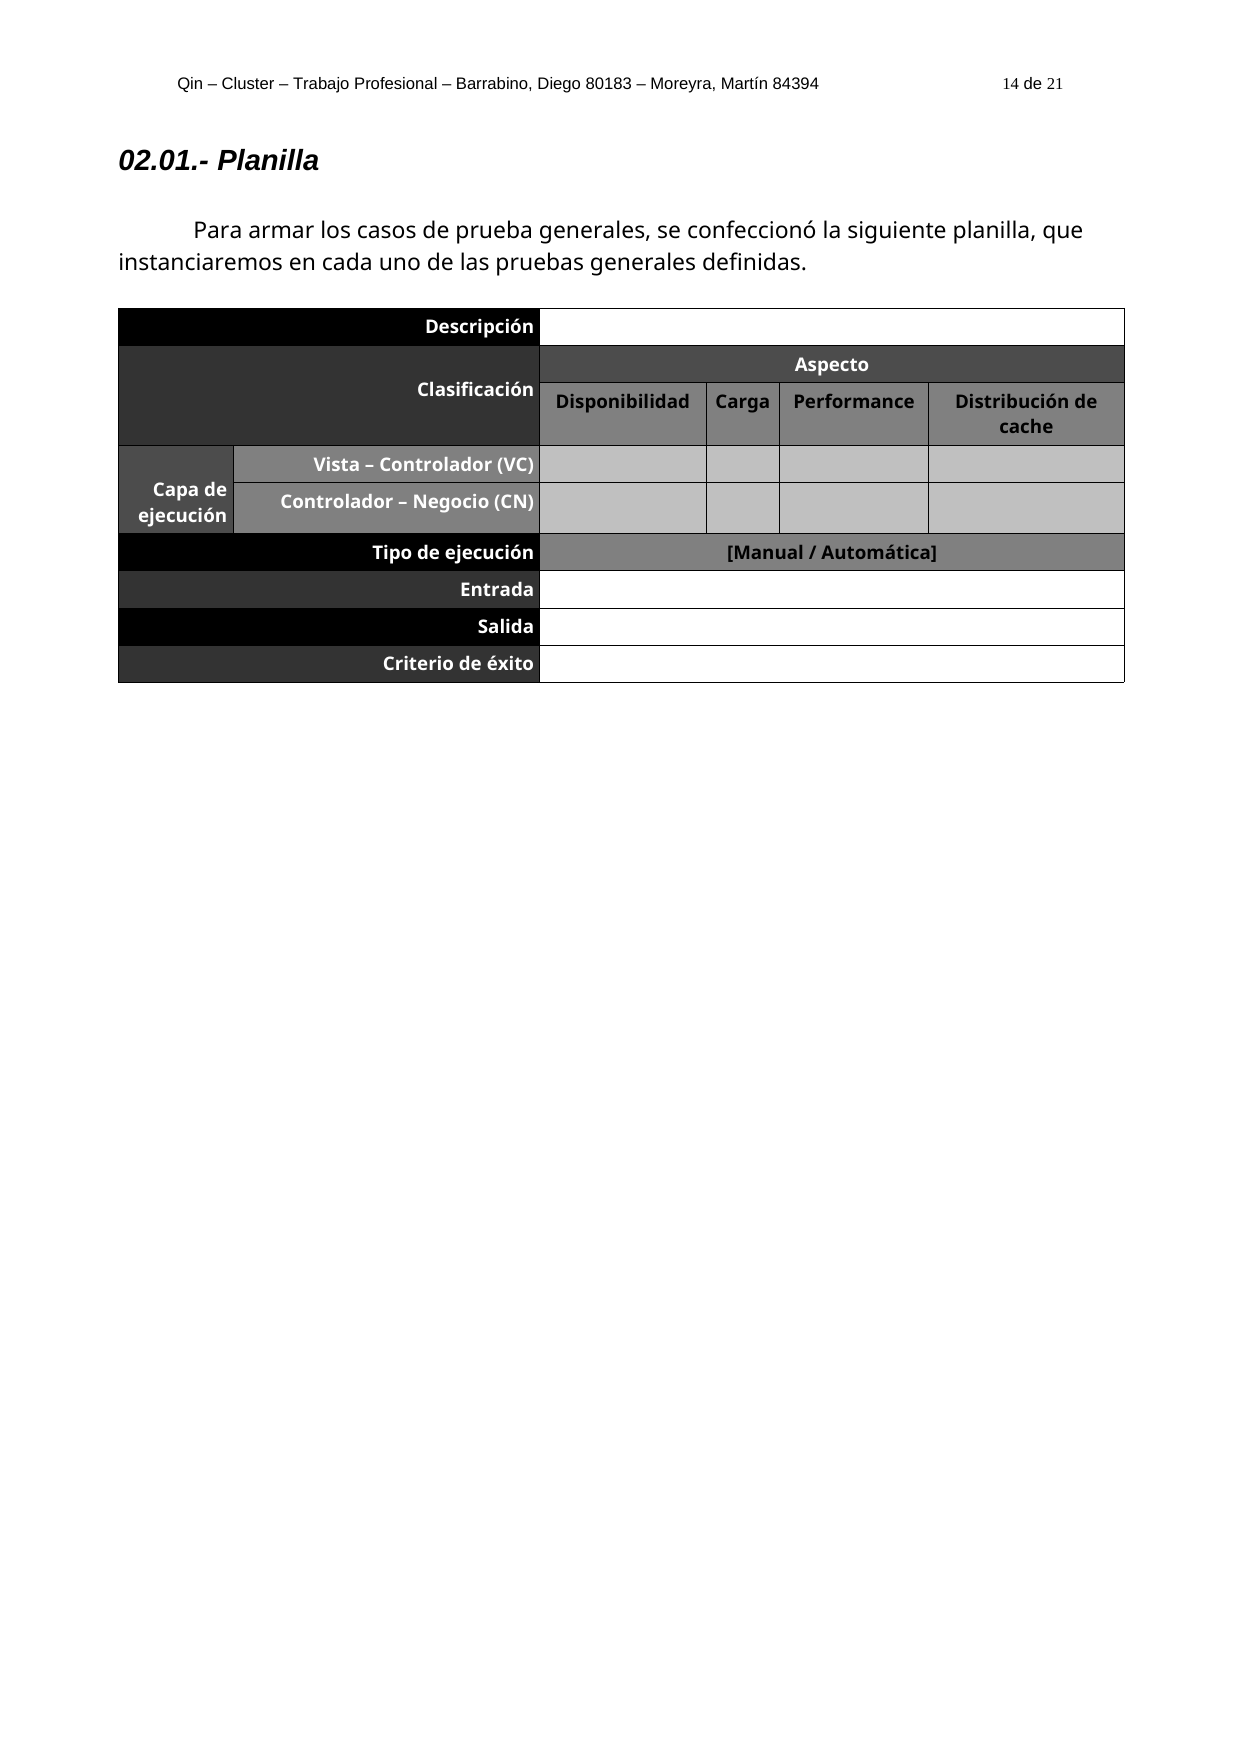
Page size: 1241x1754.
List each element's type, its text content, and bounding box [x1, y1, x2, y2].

table_cell Disponibilidad [540, 383, 706, 445]
table_cell [540, 446, 706, 482]
table_cell Performance [780, 383, 928, 445]
table_cell Entrada [119, 571, 539, 608]
table_cell [540, 609, 1124, 645]
table_cell [707, 483, 779, 533]
subtitle 02.01.- Planilla [118, 143, 1122, 177]
table_cell [707, 446, 779, 482]
table_cell [929, 446, 1124, 482]
table_cell Tipo de ejecución [119, 534, 539, 570]
table_cell Capa de ejecución [119, 446, 233, 533]
table_cell Clasificación [119, 346, 539, 445]
table_header [540, 309, 1124, 345]
table_header Descripción [119, 309, 539, 345]
table_cell Carga [707, 383, 779, 445]
table_cell [540, 571, 1124, 608]
table_cell Vista – Controlador (VC) [234, 446, 539, 482]
table_cell [540, 483, 706, 533]
table_cell [780, 446, 928, 482]
table_cell [Manual / Automática] [540, 534, 1124, 570]
table_cell Salida [119, 609, 539, 645]
table_cell [929, 483, 1124, 533]
text Para armar los casos de prueba generales, se confeccionó la siguiente planilla, que instanciaremos en cada uno de las pruebas generales definidas. [118, 214, 1122, 277]
table_cell Controlador – Negocio (CN) [234, 483, 539, 533]
table_cell [540, 646, 1124, 682]
table_cell Aspecto [540, 346, 1124, 382]
table_cell Distribución de cache [929, 383, 1124, 445]
table_cell [780, 483, 928, 533]
table_cell Criterio de éxito [119, 646, 539, 682]
